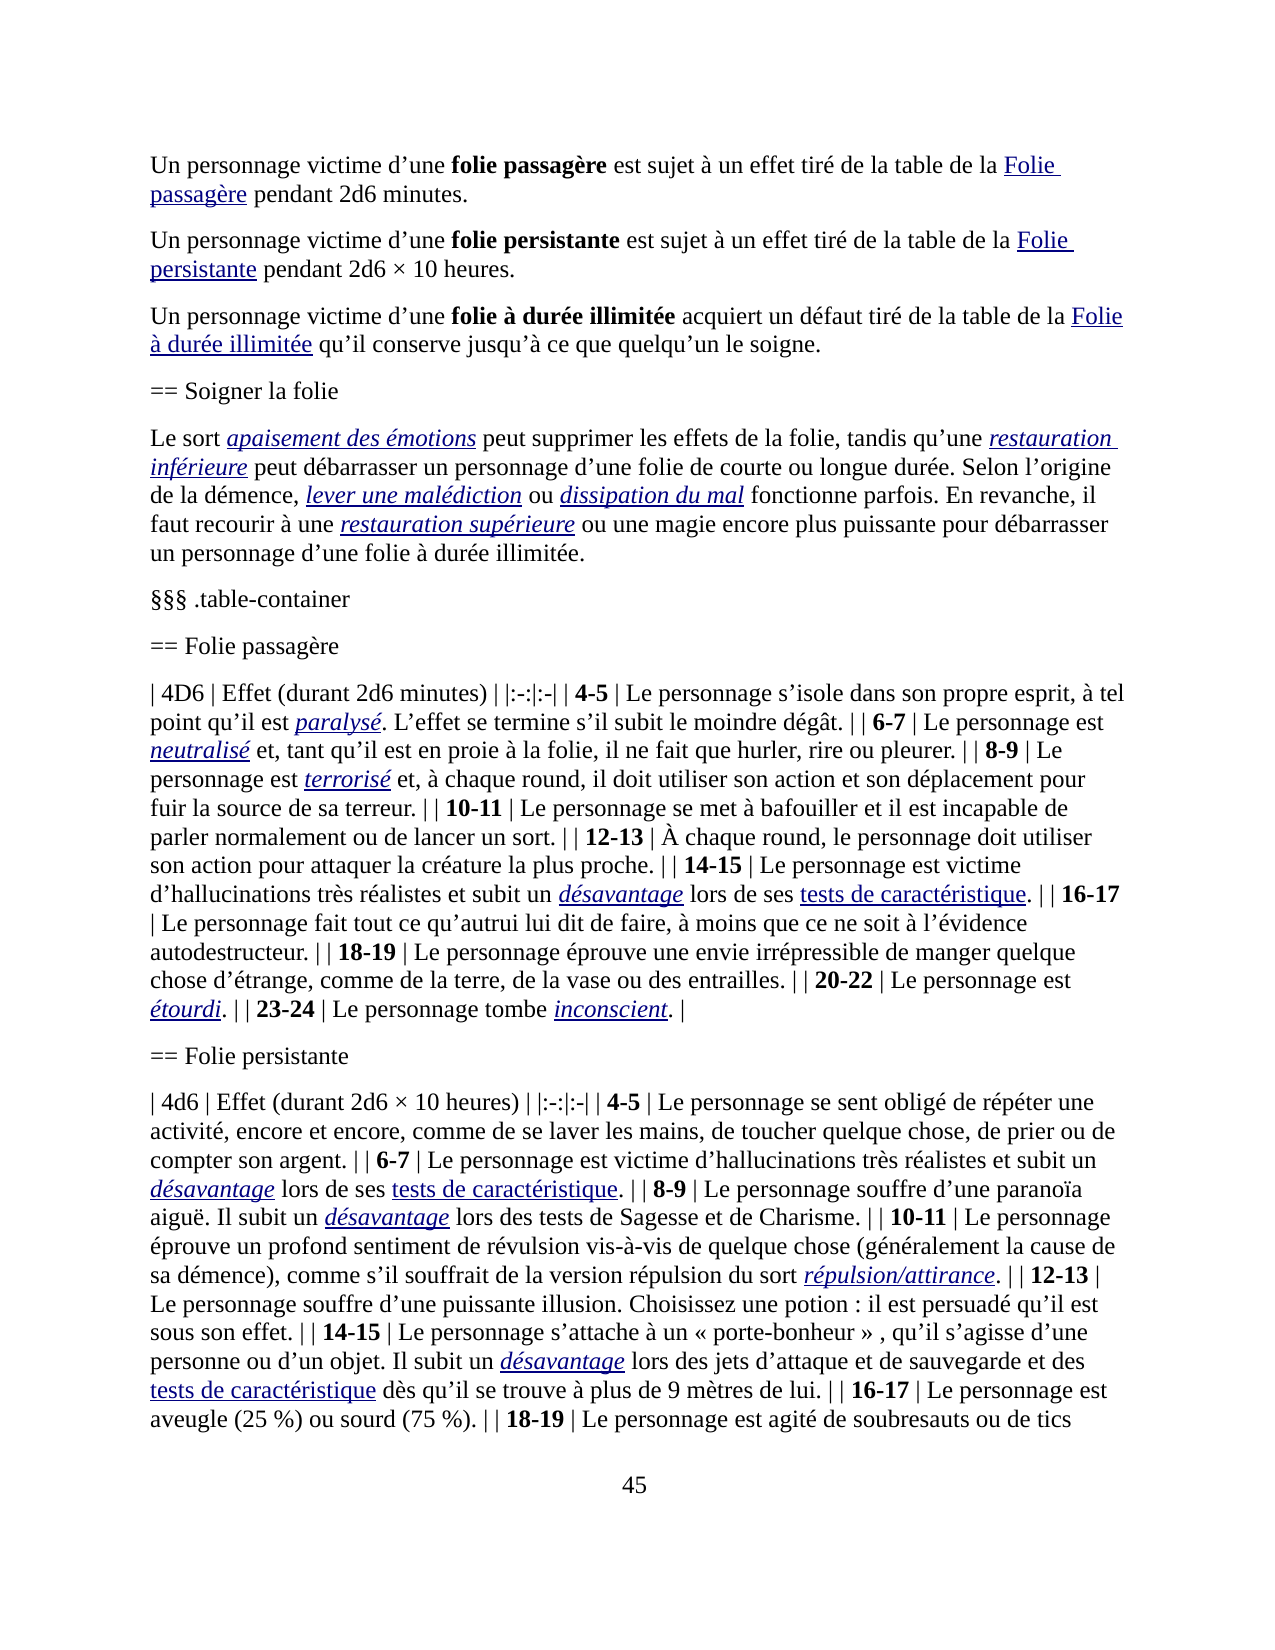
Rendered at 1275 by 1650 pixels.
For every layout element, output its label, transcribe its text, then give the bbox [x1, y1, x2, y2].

text == Folie persistante [150, 1041, 1125, 1069]
text §§§ .table-container [150, 584, 1125, 613]
text Un personnage victime d’une folie à durée illimitée acquiert un défaut tiré de la table de la Folie à durée illimitée qu’il conserve jusqu’à ce que quelqu’un le soigne. [150, 301, 1125, 358]
text == Soigner la folie [150, 376, 1125, 405]
text Un personnage victime d’une folie persistante est sujet à un effet tiré de la table de la Folie persistante pendant 2d6 × 10 heures. [150, 225, 1125, 283]
text Le sort apaisement des émotions peut supprimer les effets de la folie, tandis qu’une restauration inférieure peut débarrasser un personnage d’une folie de courte ou longue durée. Selon l’origine de la démence, lever une malédiction ou dissipation du mal fonctionne parfois. En revanche, il faut recourir à une restauration supérieure ou une magie encore plus puissante pour débarrasser un personnage d’une folie à durée illimitée. [150, 423, 1125, 567]
text | 4D6 | Effet (durant 2d6 minutes) | |:-:|:-| | 4-5 | Le personnage s’isole dans son propre esprit, à tel point qu’il est paralysé. L’effet se termine s’il subit le moindre dégât. | | 6-7 | Le personnage est neutralisé et, tant qu’il est en proie à la folie, il ne fait que hurler, rire ou pleurer. | | 8-9 | Le personnage est terrorisé et, à chaque round, il doit utiliser son action et son déplacement pour fuir la source de sa terreur. | | 10-11 | Le personnage se met à bafouiller et il est incapable de parler normalement ou de lancer un sort. | | 12-13 | À chaque round, le personnage doit utiliser son action pour attaquer la créature la plus proche. | | 14-15 | Le personnage est victime d’hallucinations très réalistes et subit un désavantage lors de ses tests de caractéristique. | | 16-17 | Le personnage fait tout ce qu’autrui lui dit de faire, à moins que ce ne soit à l’évidence autodestructeur. | | 18-19 | Le personnage éprouve une envie irrépressible de manger quelque chose d’étrange, comme de la terre, de la vase ou des entrailles. | | 20-22 | Le personnage est étourdi. | | 23-24 | Le personnage tombe inconscient. | [150, 678, 1125, 1023]
text Un personnage victime d’une folie passagère est sujet à un effet tiré de la table de la Folie passagère pendant 2d6 minutes. [150, 150, 1125, 207]
text | 4d6 | Effet (durant 2d6 × 10 heures) | |:-:|:-| | 4-5 | Le personnage se sent obligé de répéter une activité, encore et encore, comme de se laver les mains, de toucher quelque chose, de prier ou de compter son argent. | | 6-7 | Le personnage est victime d’hallucinations très réalistes et subit un désavantage lors de ses tests de caractéristique. | | 8-9 | Le personnage souffre d’une paranoïa aiguë. Il subit un désavantage lors des tests de Sagesse et de Charisme. | | 10-11 | Le personnage éprouve un profond sentiment de révulsion vis-à-vis de quelque chose (généralement la cause de sa démence), comme s’il souffrait de la version répulsion du sort répulsion/attirance. | | 12-13 | Le personnage souffre d’une puissante illusion. Choisissez une potion : il est persuadé qu’il est sous son effet. | | 14-15 | Le personnage s’attache à un « porte-bonheur » , qu’il s’agisse d’une personne ou d’un objet. Il subit un désavantage lors des jets d’attaque et de sauvegarde et des tests de caractéristique dès qu’il se trouve à plus de 9 mètres de lui. | | 16-17 | Le personnage est aveugle (25 %) ou sourd (75 %). | | 18-19 | Le personnage est agité de soubresauts ou de tics [150, 1087, 1125, 1432]
text == Folie passagère [150, 631, 1125, 660]
